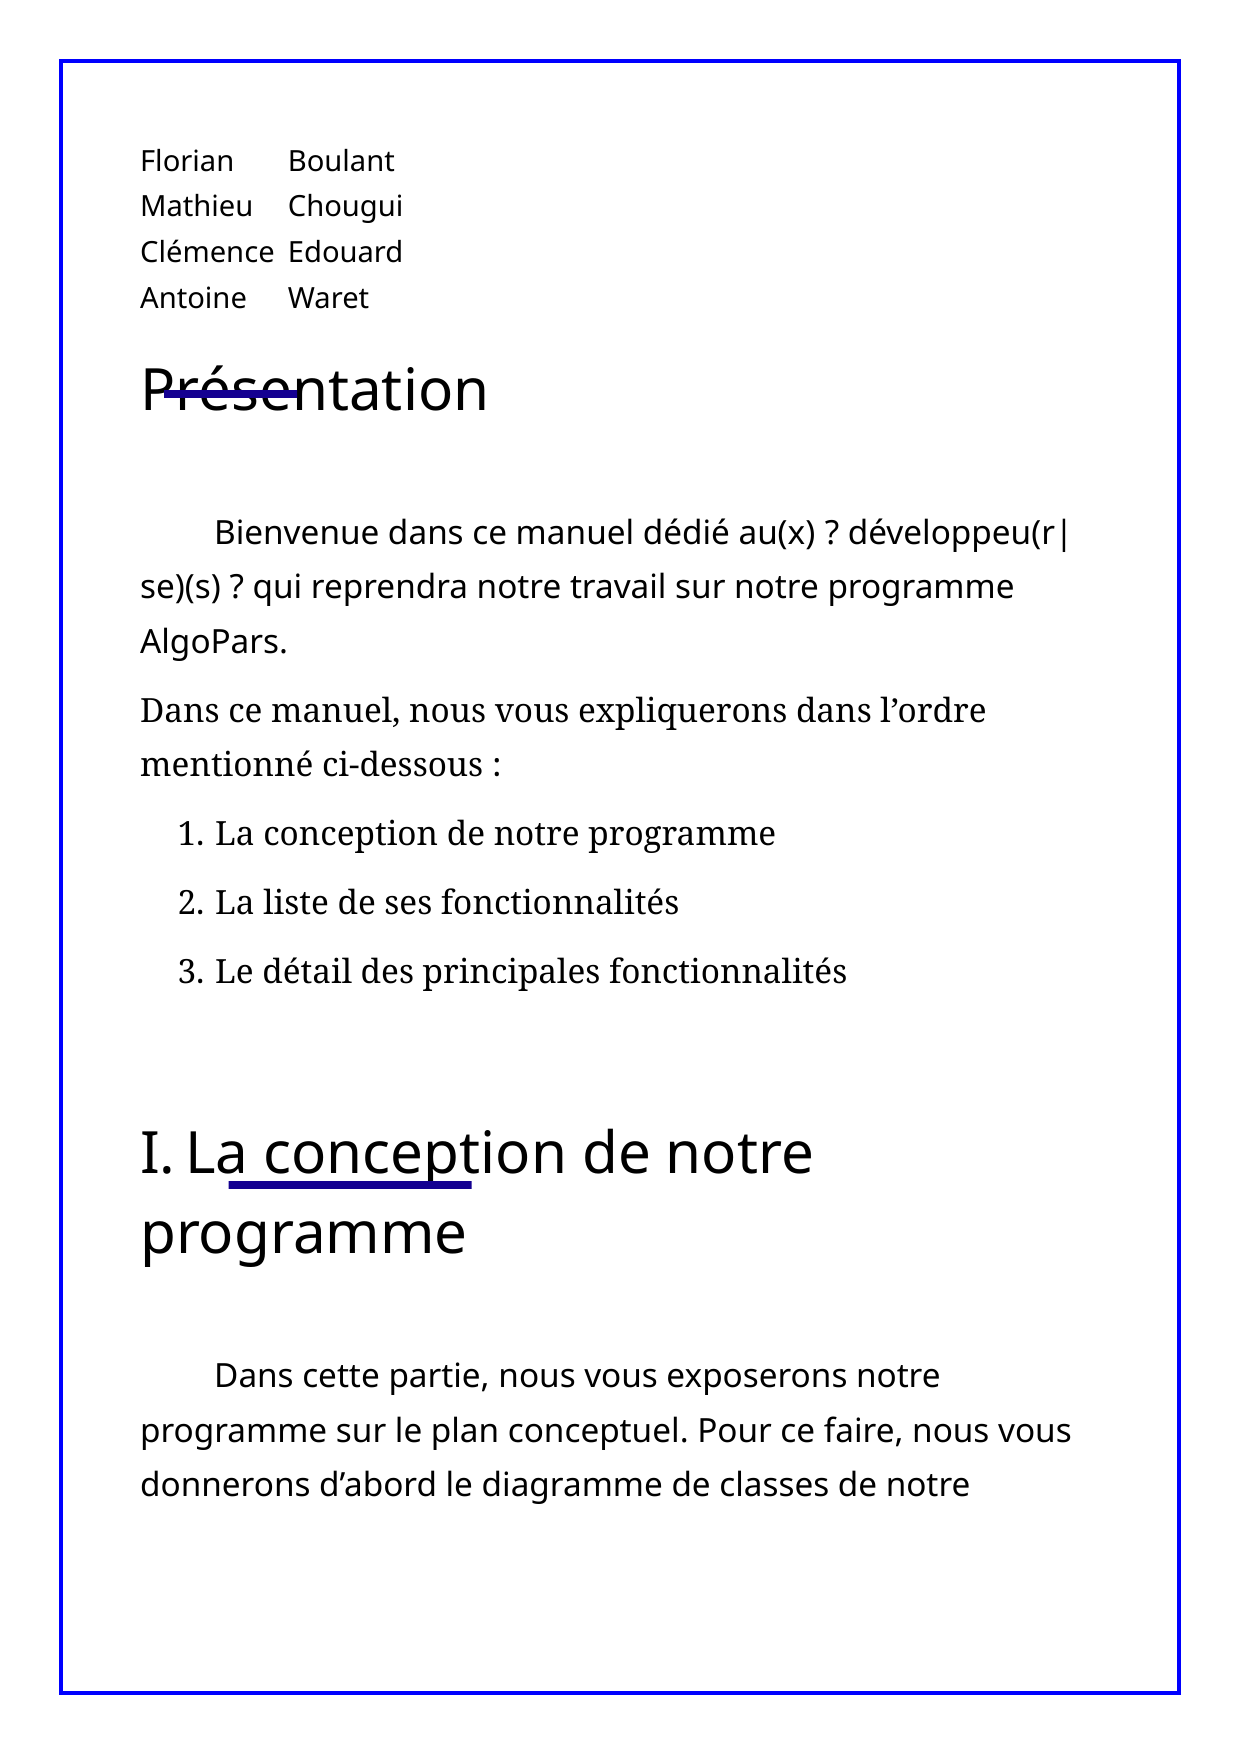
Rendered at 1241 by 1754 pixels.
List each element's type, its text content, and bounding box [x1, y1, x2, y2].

text Florian Boulant [140, 140, 1100, 180]
list Le détail des principales fonctionnalités [177, 948, 1100, 994]
list La liste de ses fonctionnalités [177, 879, 1100, 924]
picture [164, 390, 298, 398]
picture [228, 1181, 472, 1189]
text Bienvenue dans ce manuel dédié au(x) ? développeu(r|se)(s) ? qui reprendra notre travail sur notre programme AlgoPars. [140, 508, 1100, 663]
text Antoine Waret [140, 277, 1100, 317]
text Dans ce manuel, nous vous expliquerons dans l’ordre mentionné ci-dessous : [140, 687, 1100, 786]
text Clémence Edouard [140, 231, 1100, 271]
subtitle Présentation [140, 347, 1100, 427]
list La conception de notre programme [177, 810, 1100, 856]
text Dans cette partie, nous vous exposerons notre programme sur le plan conceptuel. Pour ce faire, nous vous donnerons d’abord le diagramme de classes de notre [140, 1352, 1100, 1506]
subtitle La conception de notre programme [140, 1111, 1100, 1270]
text Mathieu Chougui [140, 186, 1100, 225]
